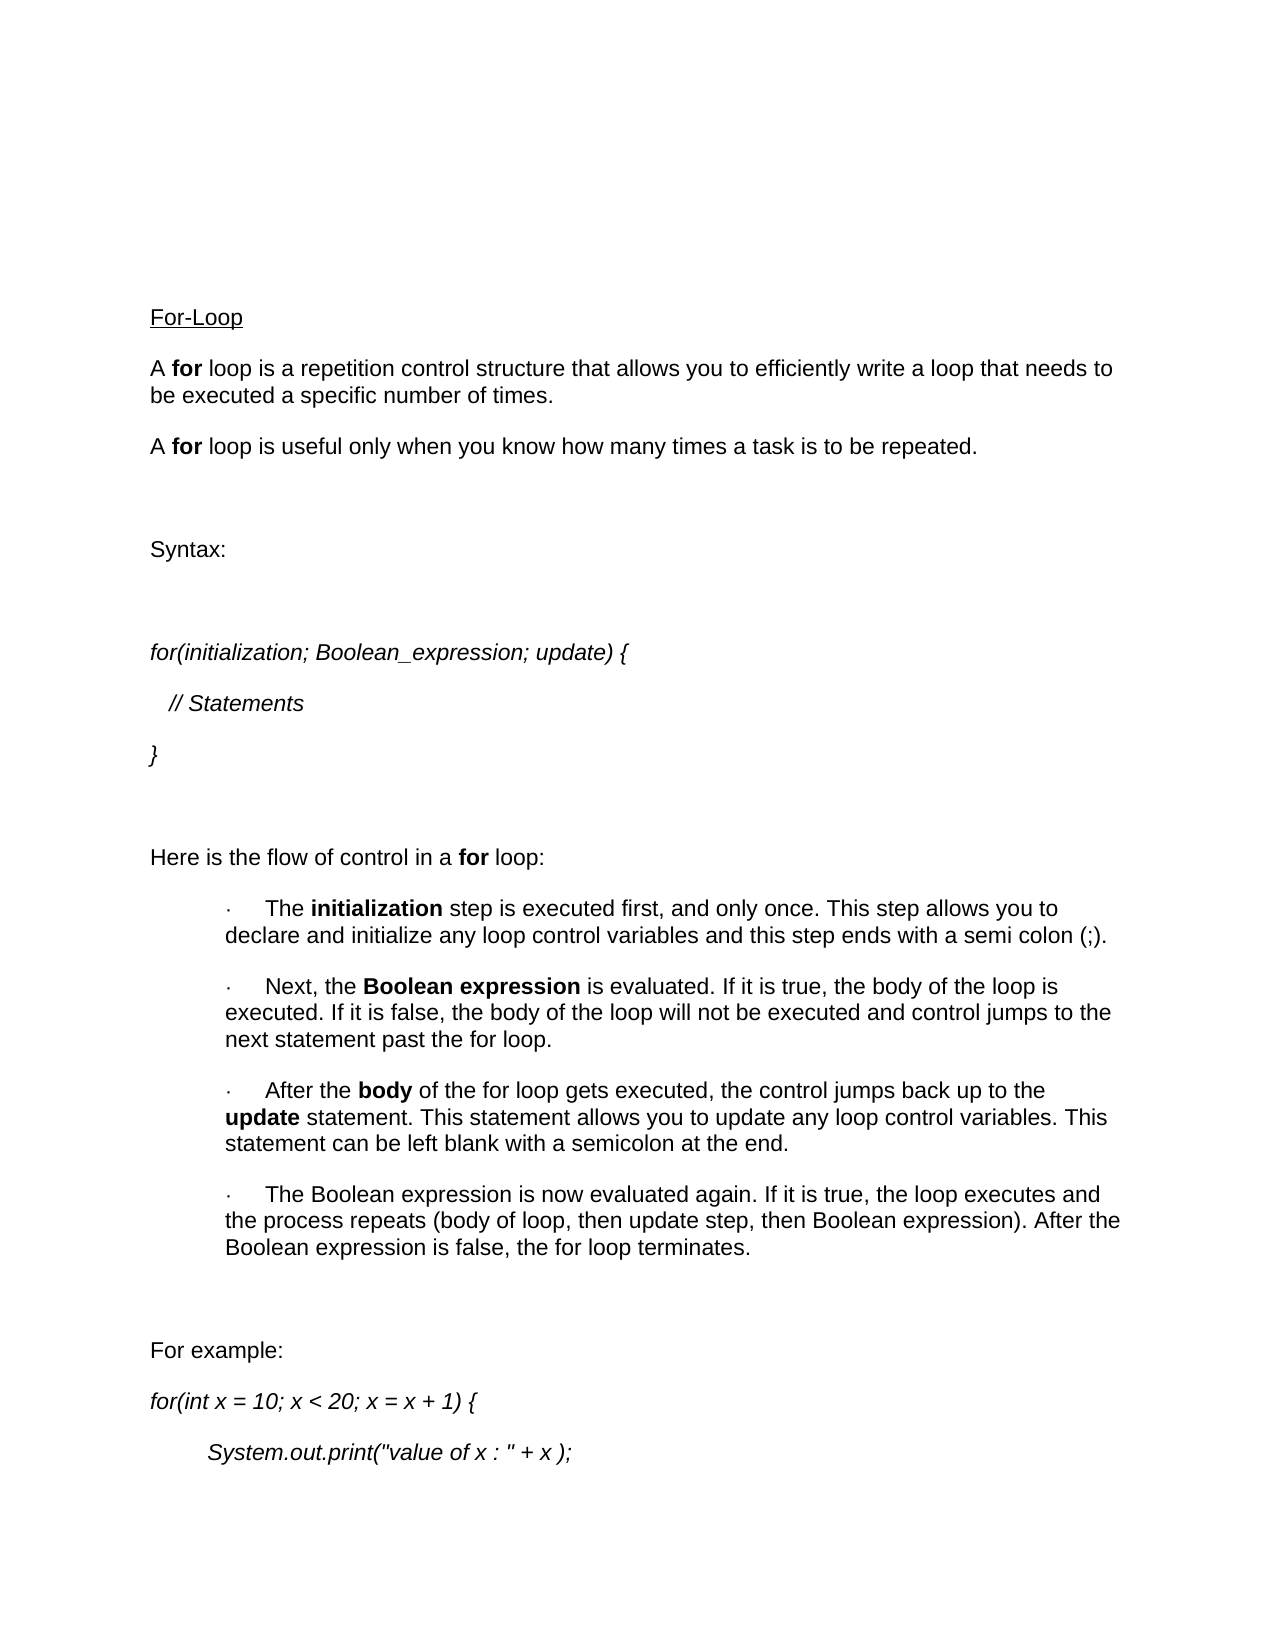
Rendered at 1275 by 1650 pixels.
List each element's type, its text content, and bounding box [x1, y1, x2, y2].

text For-Loop [150, 304, 1125, 330]
text } [150, 741, 1125, 768]
text Here is the flow of control in a for loop: [150, 844, 1125, 870]
text Syntax: [150, 536, 1125, 562]
text A for loop is a repetition control structure that allows you to efficiently write a loop that needs to be executed a specific number of times. [150, 355, 1125, 408]
text · Next, the Boolean expression is evaluated. If it is true, the body of the loop is executed. If it is false, the body of the loop will not be executed and control jumps to the next statement past the for loop. [225, 973, 1125, 1052]
text A for loop is useful only when you know how many times a task is to be repeated. [150, 433, 1125, 459]
text · The initialization step is executed first, and only once. This step allows you to declare and initialize any loop control variables and this step ends with a semi colon (;). [225, 895, 1125, 948]
text System.out.print("value of x : " + x ); [150, 1439, 1125, 1466]
text · After the body of the for loop gets executed, the control jumps back up to the update statement. This statement allows you to update any loop control variables. This statement can be left blank with a semicolon at the end. [225, 1077, 1125, 1156]
text for(initialization; Boolean_expression; update) { [150, 638, 1125, 665]
text For example: [150, 1337, 1125, 1363]
text for(int x = 10; x < 20; x = x + 1) { [150, 1388, 1125, 1414]
text // Statements [150, 690, 1125, 716]
text · The Boolean expression is now evaluated again. If it is true, the loop executes and the process repeats (body of loop, then update step, then Boolean expression). After the Boolean expression is false, the for loop terminates. [225, 1181, 1125, 1260]
